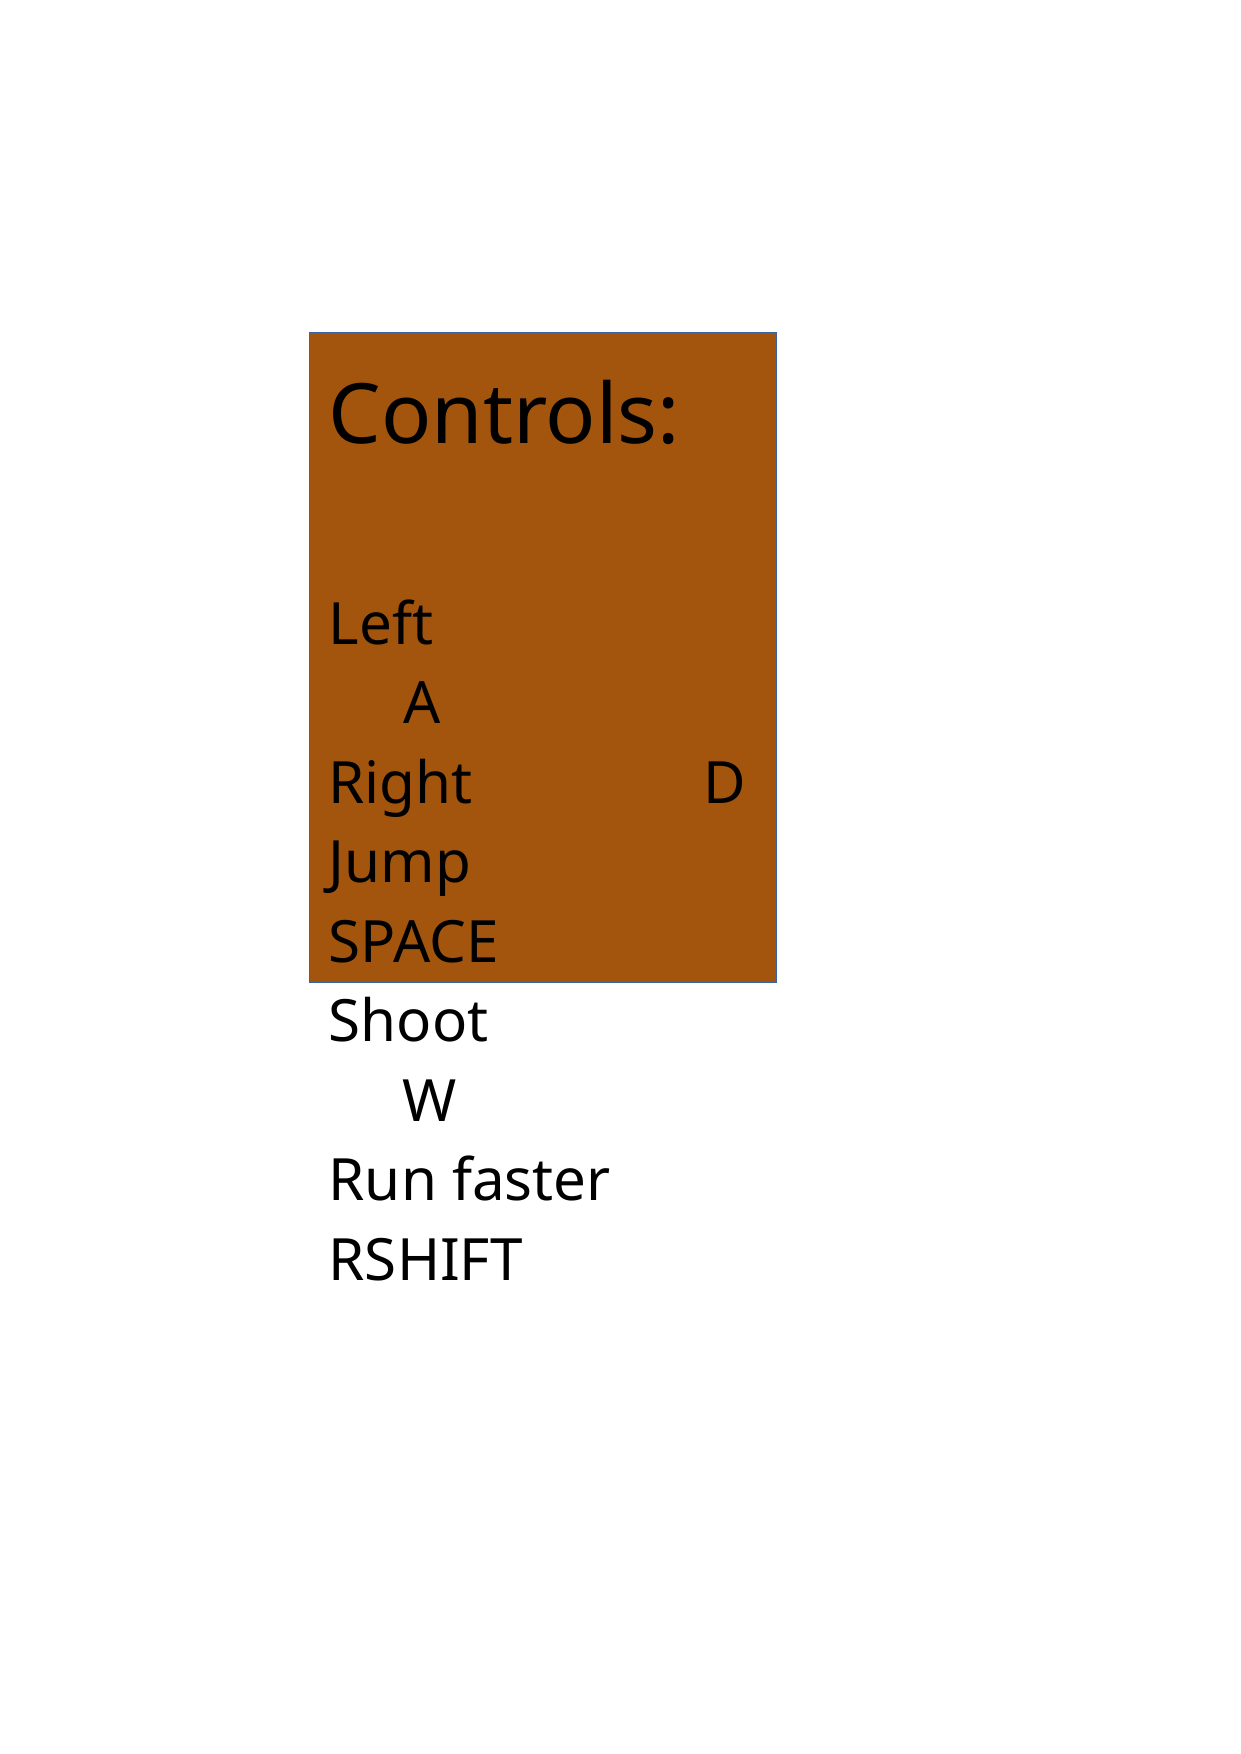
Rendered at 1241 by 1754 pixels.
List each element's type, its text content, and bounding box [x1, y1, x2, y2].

text ­ [118, 118, 1122, 152]
